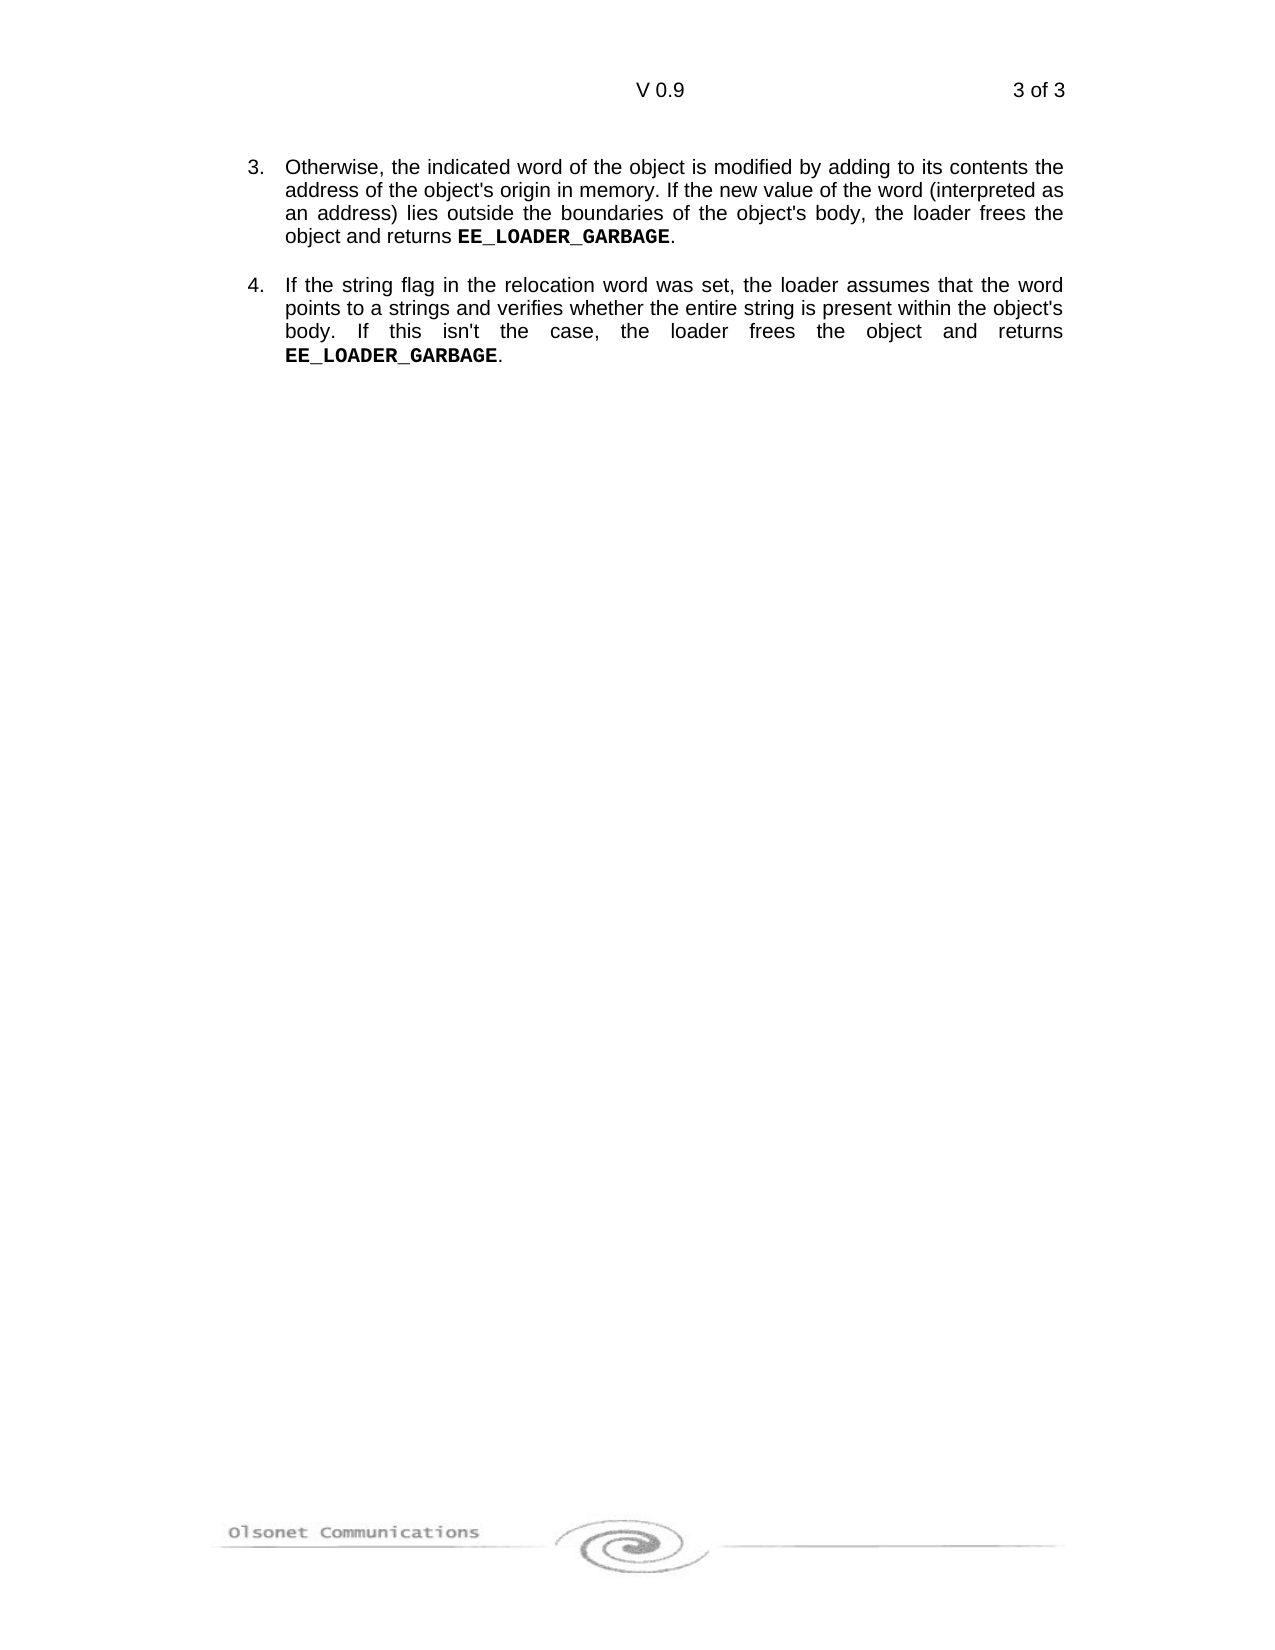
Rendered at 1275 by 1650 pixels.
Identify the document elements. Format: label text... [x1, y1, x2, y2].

list Otherwise, the indicated word of the object is modified by adding to its contents the address of the object's origin in memory. If the new value of the word (interpreted as an address) lies outside the boundaries of the object's body, the loader frees the object and returns EE_LOADER_GARBAGE. [247, 155, 1065, 250]
list If the string flag in the relocation word was set, the loader assumes that the word points to a strings and verifies whether the entire string is present within the object's body. If this isn't the case, the loader frees the object and returns EE_LOADER_GARBAGE. [247, 273, 1065, 368]
picture [210, 1504, 1065, 1596]
